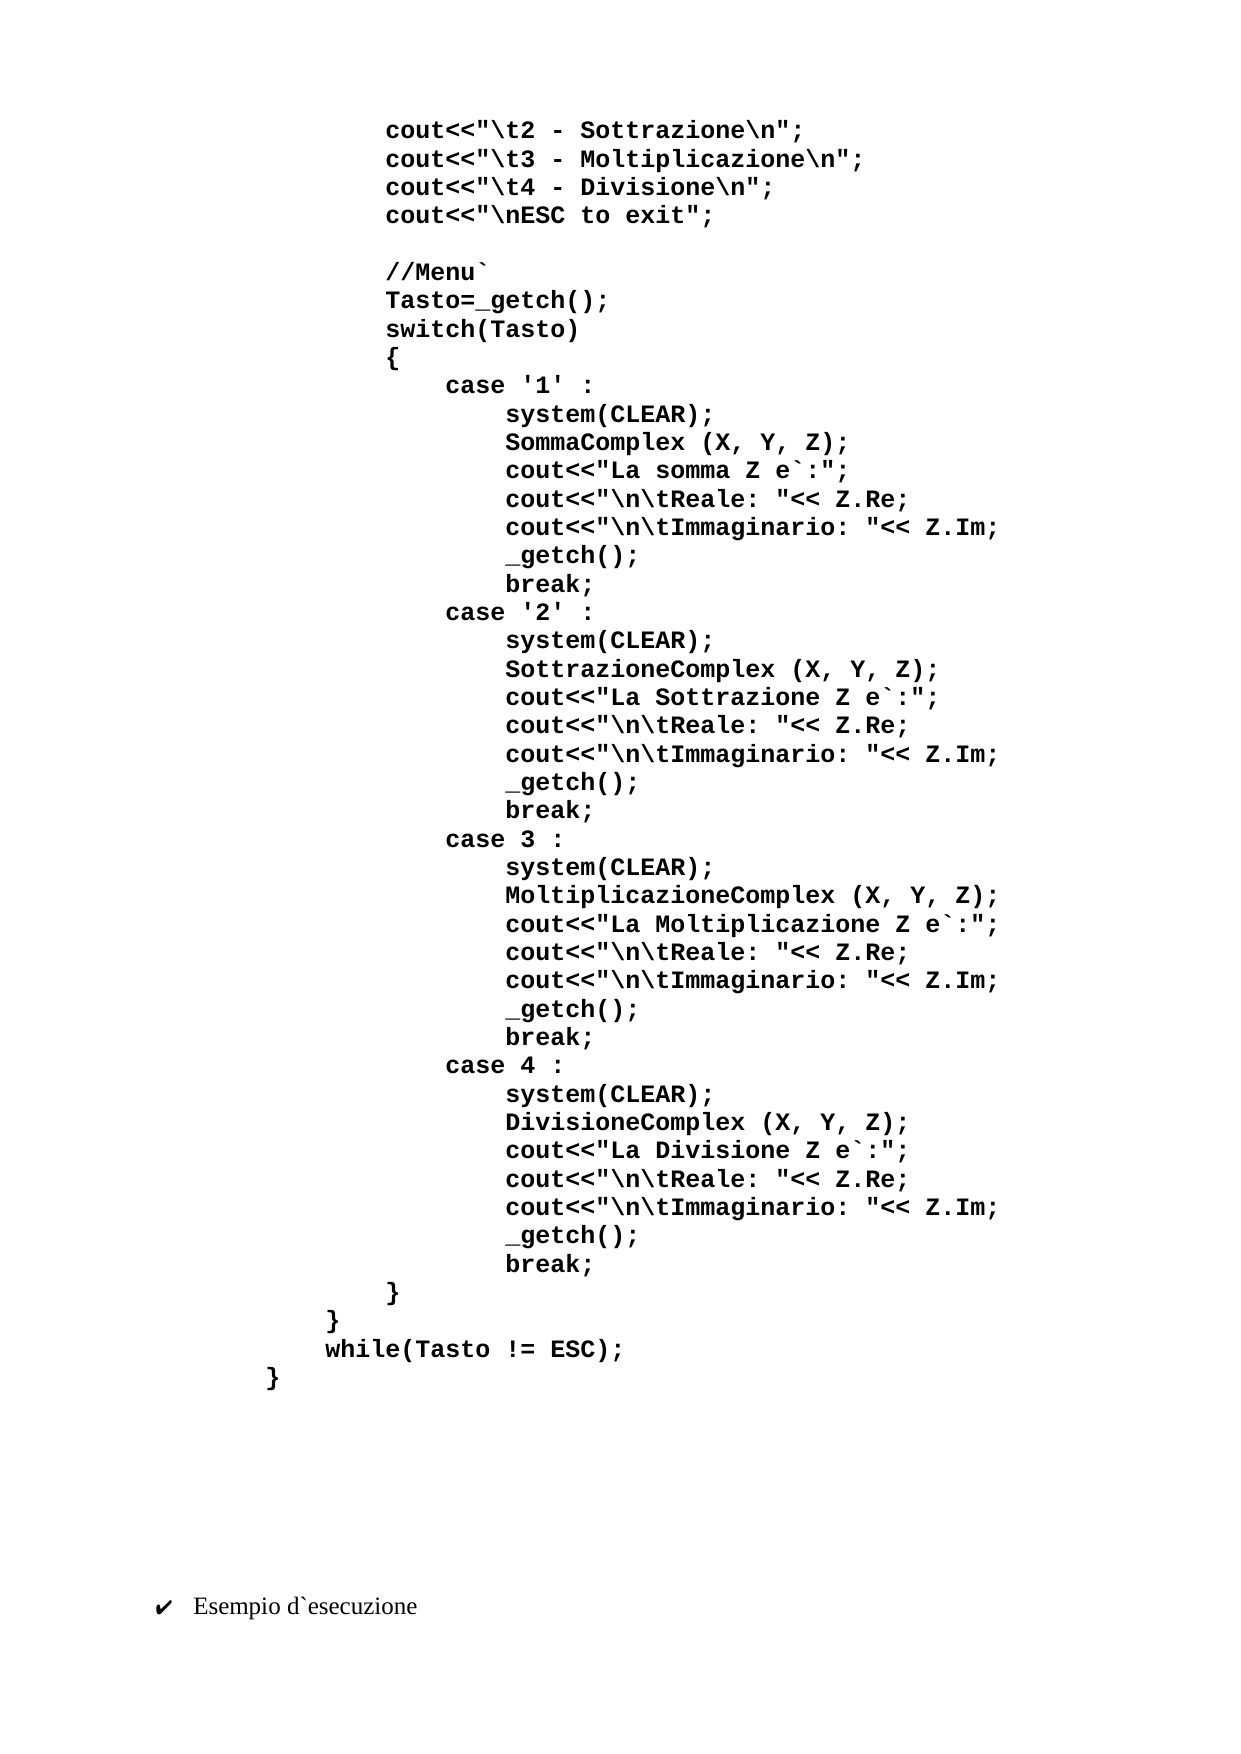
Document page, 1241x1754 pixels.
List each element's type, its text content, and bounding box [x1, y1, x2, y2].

text _getch(); [265, 996, 1122, 1025]
text cout<<"\t4 - Divisione\n"; [265, 175, 1122, 203]
text cout<<"La Divisione Z e`:"; [265, 1138, 1122, 1166]
text Tasto=_getch(); [265, 288, 1122, 316]
text _getch(); [265, 543, 1122, 571]
text cout<<"\nESC to exit"; [265, 203, 1122, 231]
text } [265, 1365, 1122, 1393]
text cout<<"La Moltiplicazione Z e`:"; [265, 911, 1122, 940]
text { [265, 345, 1122, 373]
text system(CLEAR); [265, 401, 1122, 430]
text SommaComplex (X, Y, Z); [265, 430, 1122, 458]
text cout<<"\n\tImmaginario: "<< Z.Im; [265, 968, 1122, 996]
text cout<<"\t3 - Moltiplicazione\n"; [265, 146, 1122, 175]
text cout<<"\n\tImmaginario: "<< Z.Im; [265, 741, 1122, 770]
text system(CLEAR); [265, 855, 1122, 883]
text cout<<"La Sottrazione Z e`:"; [265, 685, 1122, 713]
text } [265, 1308, 1122, 1336]
text case '2' : [265, 600, 1122, 628]
text while(Tasto != ESC); [265, 1336, 1122, 1365]
text DivisioneComplex (X, Y, Z); [265, 1110, 1122, 1138]
text break; [265, 571, 1122, 600]
text _getch(); [265, 770, 1122, 798]
text //Menu` [265, 260, 1122, 288]
list Esempio d`esecuzione [156, 1591, 1122, 1620]
text break; [265, 1251, 1122, 1280]
text cout<<"\n\tReale: "<< Z.Re; [265, 940, 1122, 968]
text cout<<"\t2 - Sottrazione\n"; [265, 118, 1122, 146]
text break; [265, 798, 1122, 826]
text cout<<"\n\tImmaginario: "<< Z.Im; [265, 1195, 1122, 1223]
text _getch(); [265, 1223, 1122, 1251]
text cout<<"\n\tReale: "<< Z.Re; [265, 1166, 1122, 1195]
text break; [265, 1025, 1122, 1053]
text case 3 : [265, 826, 1122, 855]
text system(CLEAR); [265, 1081, 1122, 1110]
text MoltiplicazioneComplex (X, Y, Z); [265, 883, 1122, 911]
text } [265, 1280, 1122, 1308]
text cout<<"\n\tImmaginario: "<< Z.Im; [265, 515, 1122, 543]
text cout<<"\n\tReale: "<< Z.Re; [265, 486, 1122, 515]
text SottrazioneComplex (X, Y, Z); [265, 656, 1122, 685]
text cout<<"La somma Z e`:"; [265, 458, 1122, 486]
text system(CLEAR); [265, 628, 1122, 656]
text case 4 : [265, 1053, 1122, 1081]
text case '1' : [265, 373, 1122, 401]
text cout<<"\n\tReale: "<< Z.Re; [265, 713, 1122, 741]
text switch(Tasto) [265, 316, 1122, 345]
